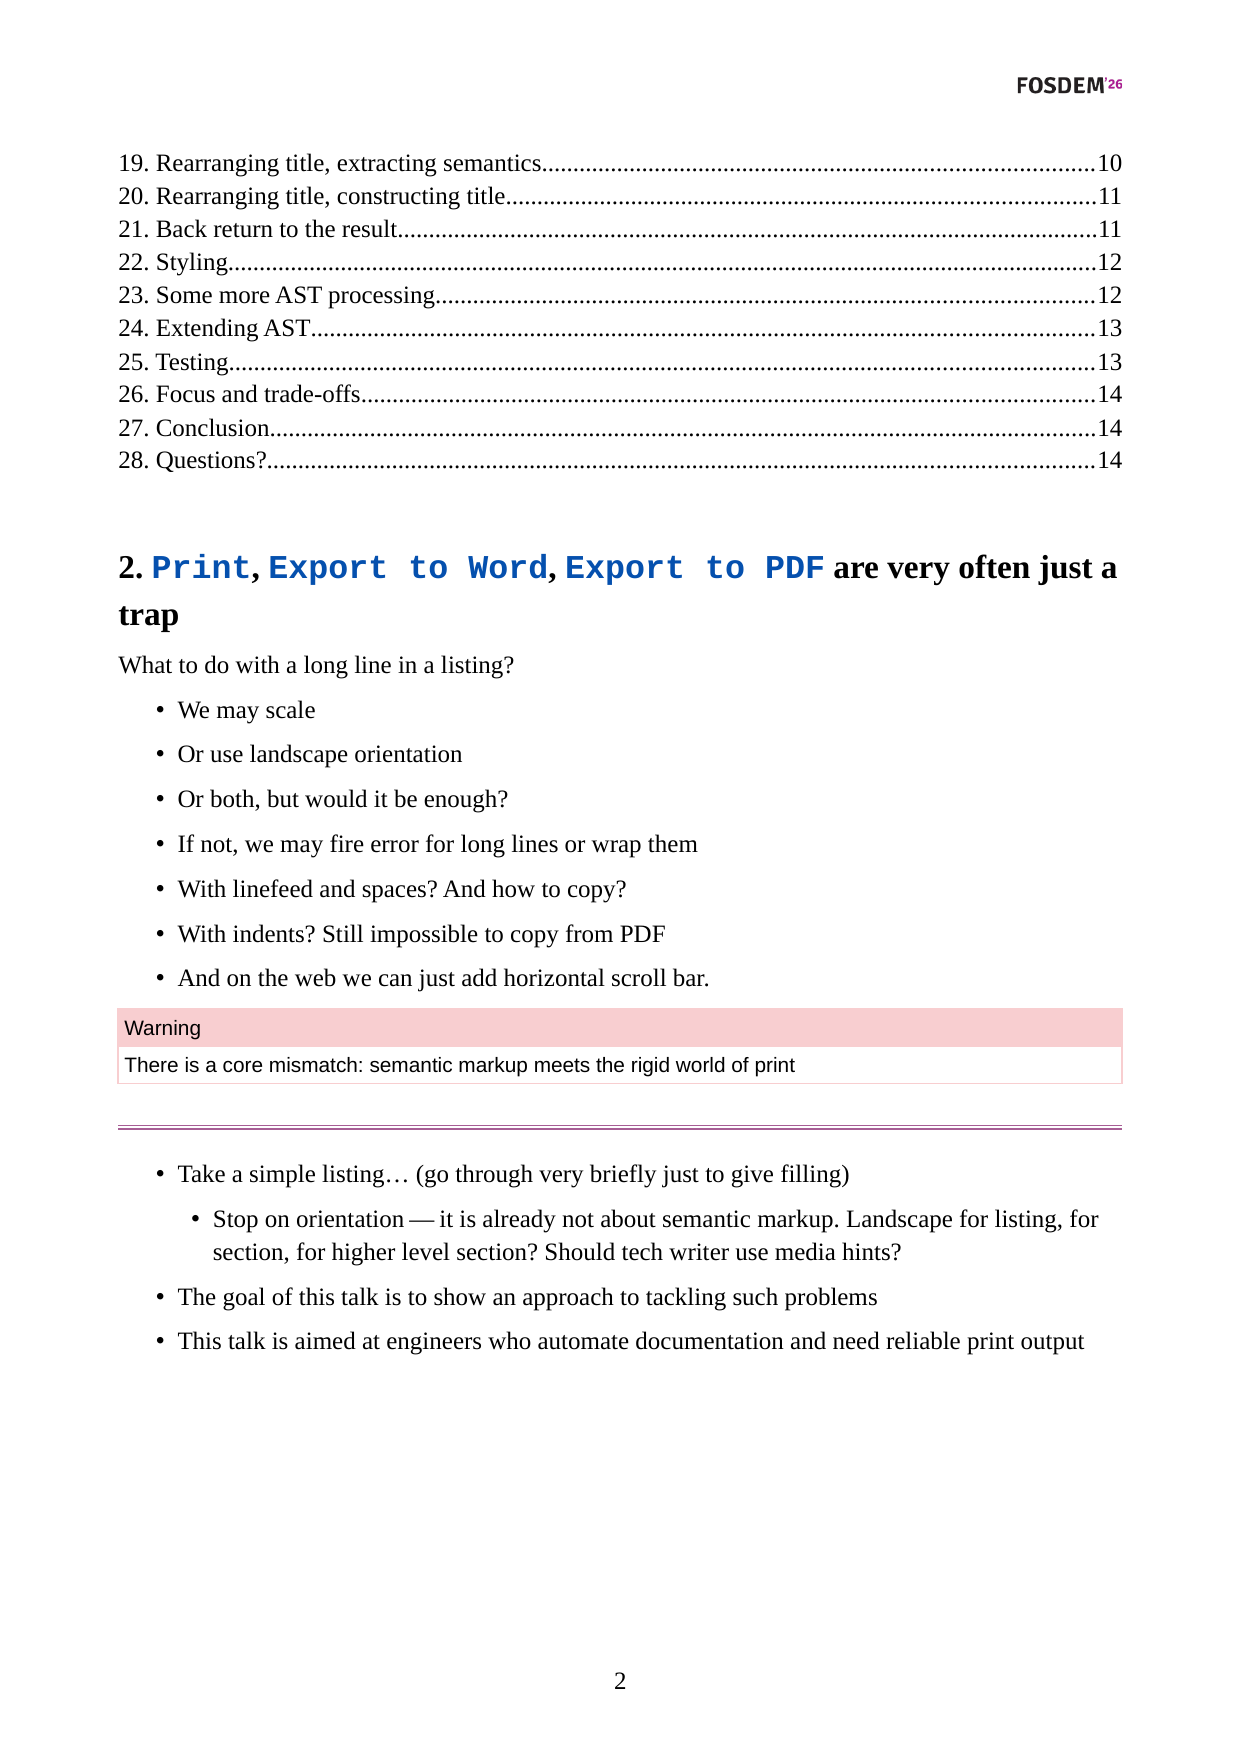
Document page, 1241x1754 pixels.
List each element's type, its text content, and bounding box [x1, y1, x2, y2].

text 27. Conclusion 14 [118, 413, 1122, 441]
list With indents? Still impossible to copy from PDF [177, 919, 1122, 947]
list Or both, but would it be enough? [177, 784, 1122, 813]
text 26. Focus and trade-offs 14 [118, 379, 1122, 408]
list With linefeed and spaces? And how to copy? [177, 874, 1122, 903]
picture [1017, 76, 1123, 94]
list The goal of this talk is to show an approach to tackling such problems [177, 1282, 1122, 1310]
text 23. Some more AST processing 12 [118, 281, 1122, 309]
subtitle 2. Print, Export to Word, Export to PDF are very often just a trap [118, 547, 1122, 632]
text 20. Rearranging title, constructing title 11 [118, 181, 1122, 210]
list And on the web we can just add horizontal scroll bar. [177, 963, 1122, 992]
text 24. Extending AST 13 [118, 313, 1122, 342]
text What to do with a long line in a listing? [118, 650, 1122, 679]
list Stop on orientation — it is already not about semantic markup. Landscape for listing, for section, for higher level section? Should tech writer use media hints? [213, 1204, 1122, 1266]
table_header Warning [119, 1010, 1121, 1046]
list We may scale [177, 695, 1122, 723]
list Or use landscape orientation [177, 739, 1122, 768]
list This talk is aimed at engineers who automate documentation and need reliable print output [177, 1326, 1122, 1355]
text 25. Testing 13 [118, 347, 1122, 375]
list Take a simple listing…​ (go through very briefly just to give filling) [177, 1159, 1122, 1188]
table_cell There is a core mismatch: semantic markup meets the rigid world of print [119, 1047, 1121, 1083]
text 22. Styling 12 [118, 247, 1122, 276]
text 28. Questions? 14 [118, 446, 1122, 474]
list If not, we may fire error for long lines or wrap them [177, 829, 1122, 858]
text 19. Rearranging title, extracting semantics 10 [118, 148, 1122, 177]
text 21. Back return to the result 11 [118, 214, 1122, 243]
